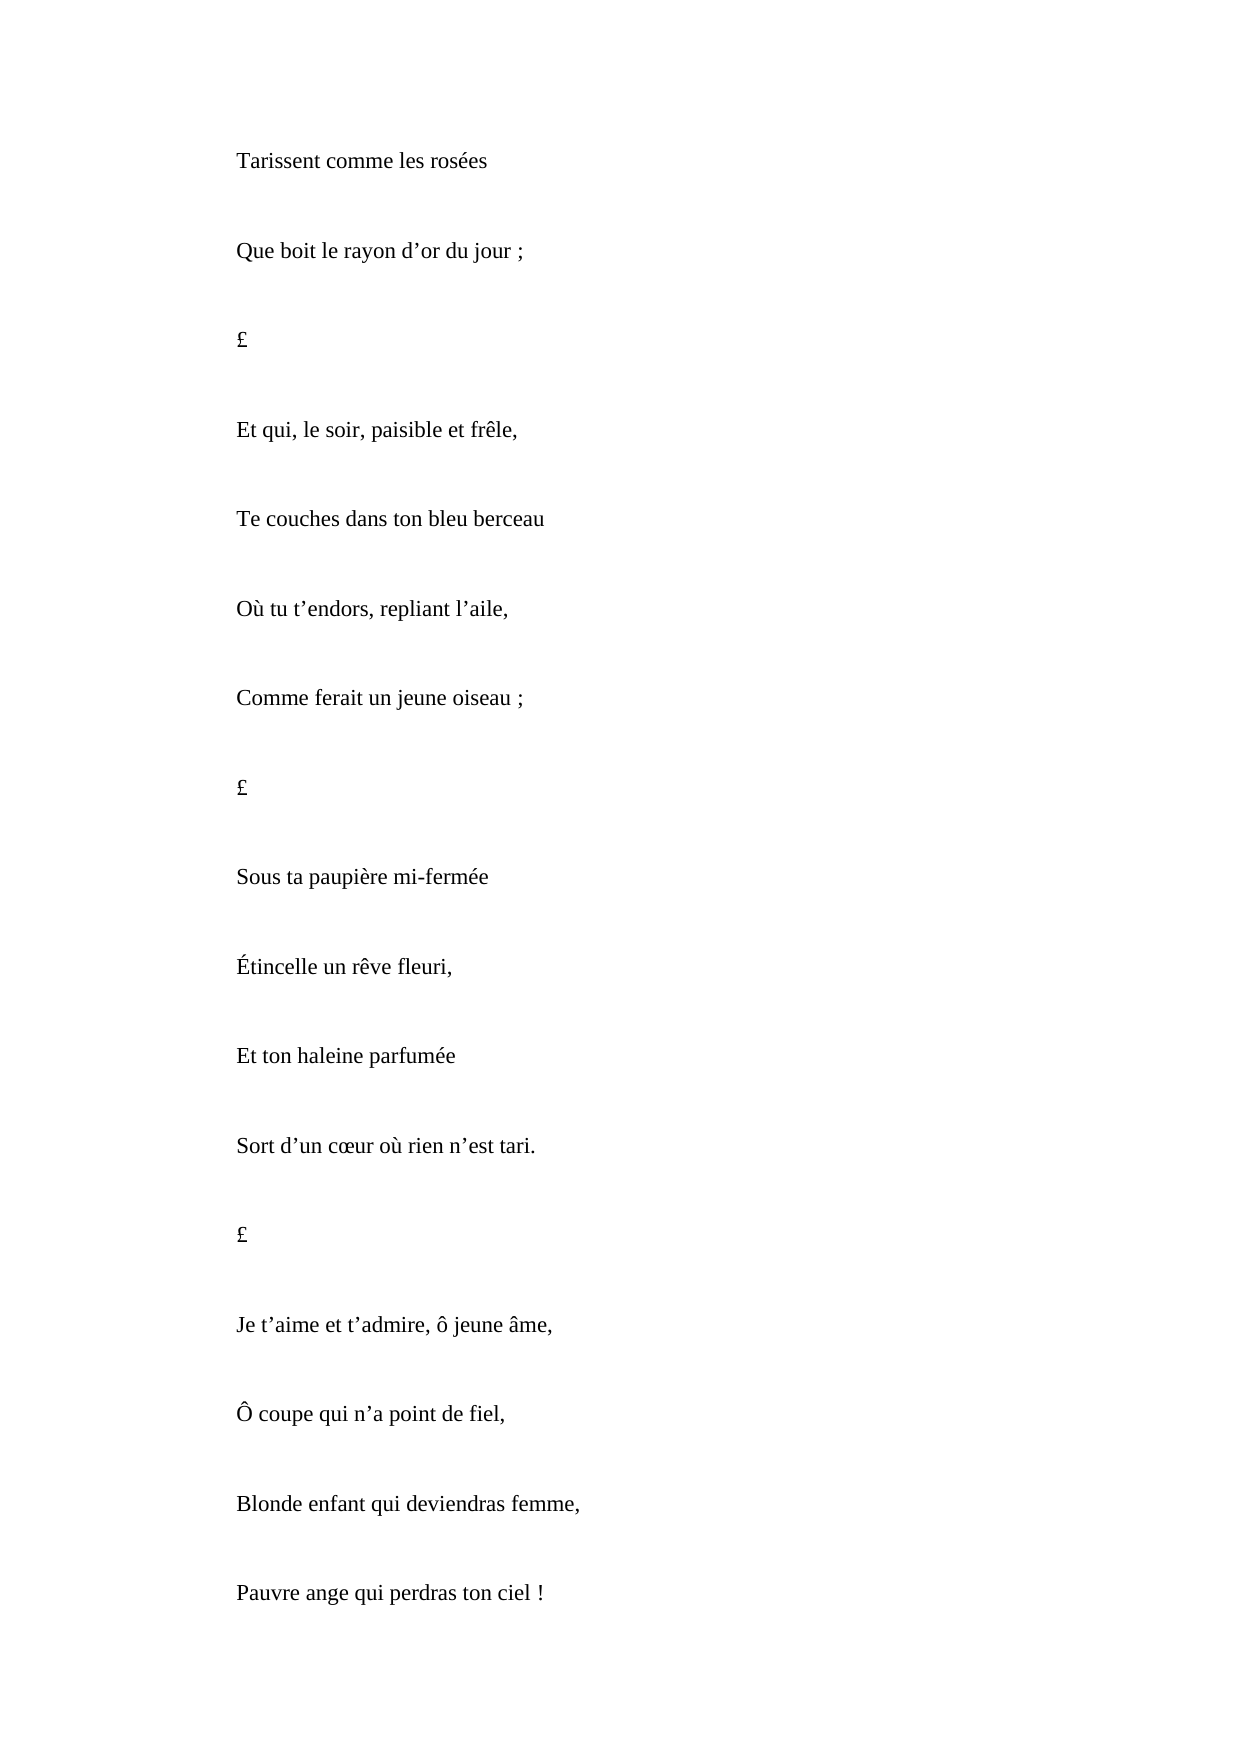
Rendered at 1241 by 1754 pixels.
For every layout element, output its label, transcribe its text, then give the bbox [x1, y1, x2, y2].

text Te couches dans ton bleu berceau [236, 506, 1093, 532]
text Tarissent comme les rosées [236, 148, 1093, 174]
text Ô coupe qui n’a point de fiel, [236, 1400, 1093, 1427]
text £ [236, 774, 1093, 800]
text Et ton haleine parfumée [236, 1042, 1093, 1069]
text Je t’aime et t’admire, ô jeune âme, [236, 1311, 1093, 1337]
text Où tu t’endors, repliant l’aile, [236, 595, 1093, 621]
text Sous ta paupière mi-fermée [236, 863, 1093, 890]
text Et qui, le soir, paisible et frêle, [236, 416, 1093, 442]
text Sort d’un cœur où rien n’est tari. [236, 1132, 1093, 1158]
text Que boit le rayon d’or du jour ; [236, 237, 1093, 263]
text Blonde enfant qui deviendras femme, [236, 1490, 1093, 1516]
text £ [236, 327, 1093, 353]
text Comme ferait un jeune oiseau ; [236, 684, 1093, 711]
text Étincelle un rêve fleuri, [236, 953, 1093, 979]
text Pauvre ange qui perdras ton ciel ! [236, 1579, 1093, 1606]
text £ [236, 1221, 1093, 1248]
